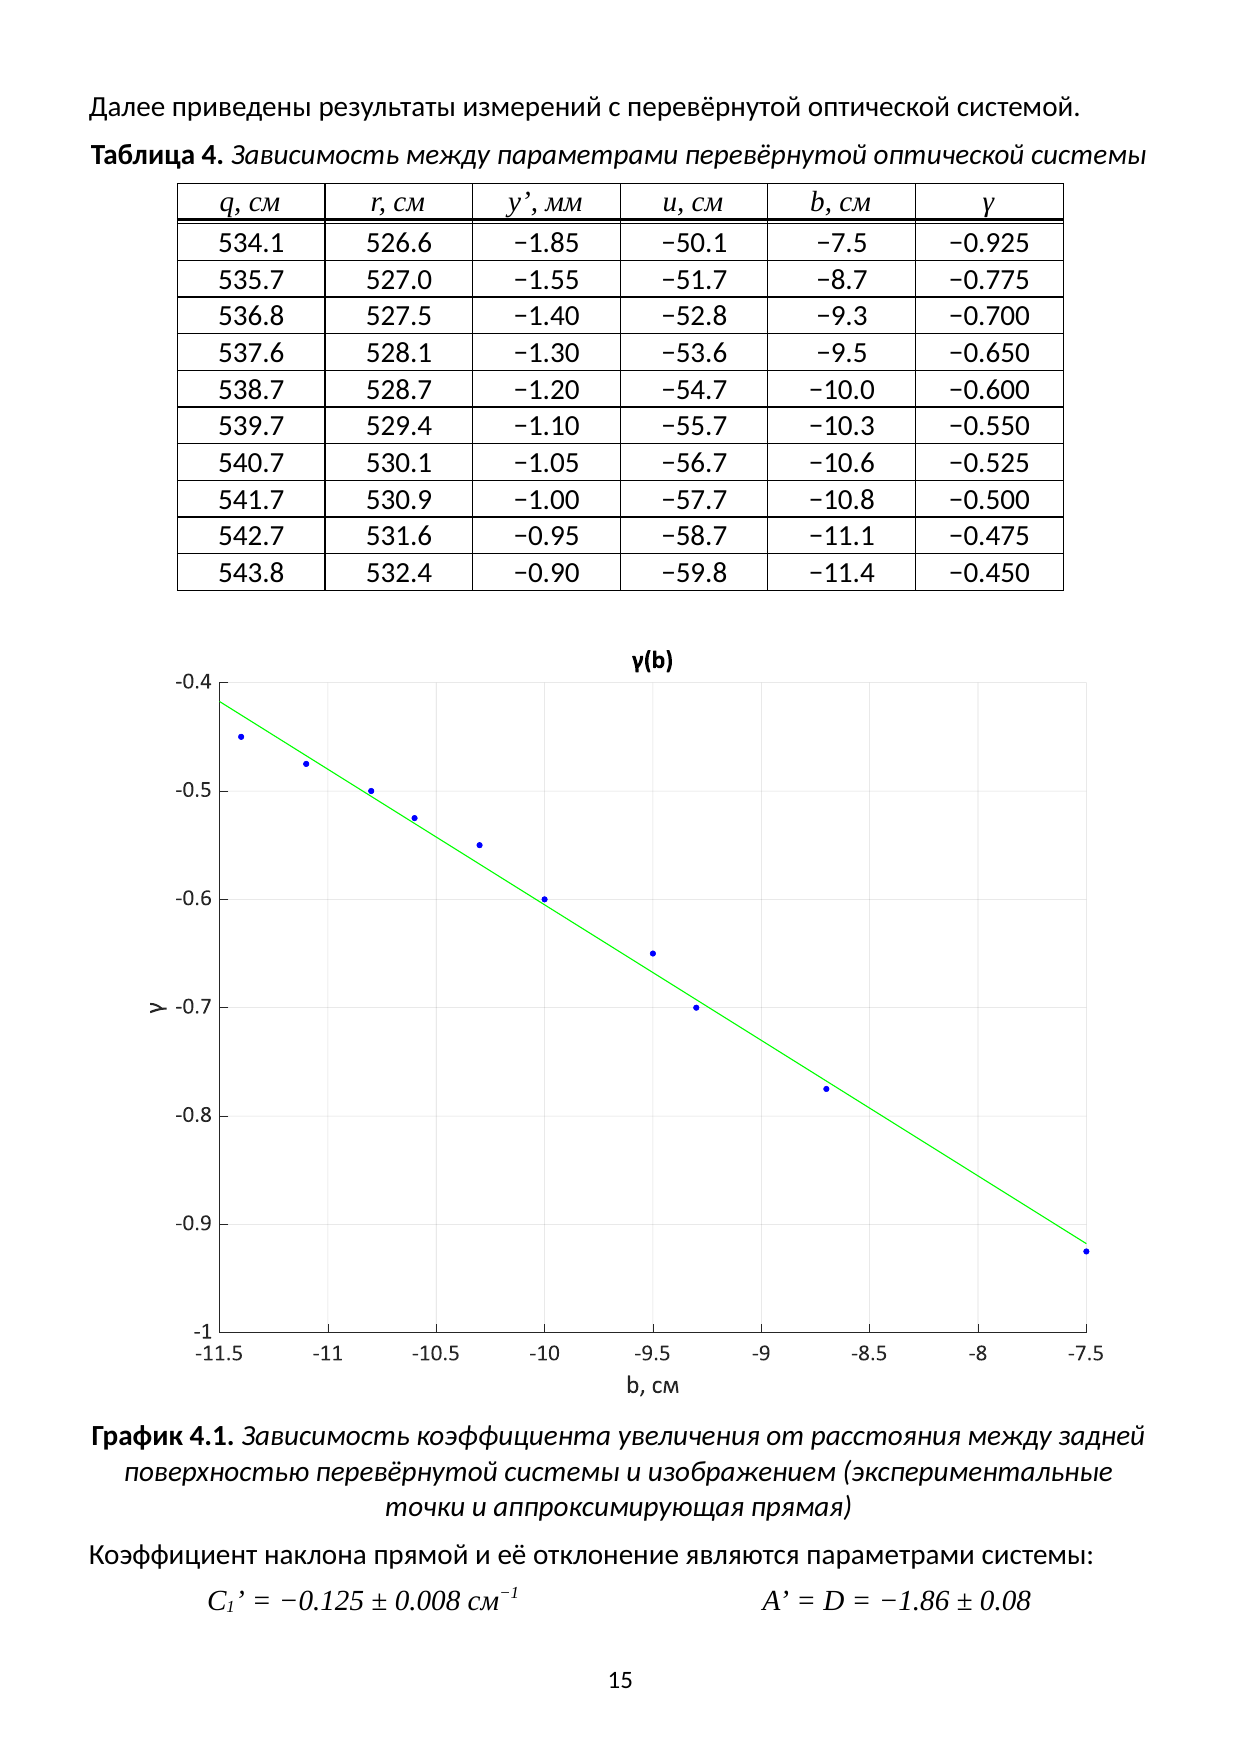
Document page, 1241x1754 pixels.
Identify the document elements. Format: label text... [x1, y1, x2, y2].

table_cell −54.7 [621, 371, 767, 406]
table_cell −53.6 [621, 334, 767, 370]
text Коэффициент наклона прямой и её отклонение являются параметрами системы: [88, 1536, 1152, 1571]
table_cell −0.600 [916, 371, 1063, 406]
table_cell 543.8 [178, 554, 324, 590]
table_cell −1.00 [473, 481, 620, 516]
table_cell −7.5 [768, 224, 915, 260]
table_cell 541.7 [178, 481, 324, 516]
table_header u, см [621, 184, 767, 218]
table_cell −1.05 [473, 444, 620, 480]
table_cell −1.40 [473, 298, 620, 333]
table_cell −0.700 [916, 298, 1063, 333]
table_cell −0.650 [916, 334, 1063, 370]
table_cell 529.4 [326, 408, 472, 443]
table_cell −8.7 [768, 261, 915, 296]
table_cell −51.7 [621, 261, 767, 296]
table_cell −56.7 [621, 444, 767, 480]
table_cell −0.775 [916, 261, 1063, 296]
table_cell −1.55 [473, 261, 620, 296]
table_header r, см [326, 184, 472, 218]
table_cell −59.8 [621, 554, 767, 590]
table_cell −10.0 [768, 371, 915, 406]
table_cell 527.0 [326, 261, 472, 296]
table_cell 530.9 [326, 481, 472, 516]
table_header γ [916, 184, 1063, 218]
table_cell 530.1 [326, 444, 472, 480]
text Таблица 4. Зависимость между параметрами перевёрнутой оптической системы [88, 136, 1152, 172]
table_cell −11.4 [768, 554, 915, 590]
table_cell −1.85 [473, 224, 620, 260]
table_cell 539.7 [178, 408, 324, 443]
table_cell 528.1 [326, 334, 472, 370]
table_cell −0.90 [473, 554, 620, 590]
table_cell −10.6 [768, 444, 915, 480]
table_header y’, мм [473, 184, 620, 218]
table_cell 534.1 [178, 224, 324, 260]
table_cell 536.8 [178, 298, 324, 333]
table_cell 531.6 [326, 518, 472, 553]
table_cell 526.6 [326, 224, 472, 260]
table_cell −0.500 [916, 481, 1063, 516]
table_cell −0.95 [473, 518, 620, 553]
table_cell −0.925 [916, 224, 1063, 260]
table_header q, см [178, 184, 324, 218]
text C1’ = −0.125 ± 0.008 см−1 A’ = D = −1.86 ± 0.08 [88, 1583, 1152, 1617]
table_cell 540.7 [178, 444, 324, 480]
table_cell 542.7 [178, 518, 324, 553]
table_cell −9.3 [768, 298, 915, 333]
table_cell −58.7 [621, 518, 767, 553]
table_cell 535.7 [178, 261, 324, 296]
table_cell −0.550 [916, 408, 1063, 443]
table_cell −55.7 [621, 408, 767, 443]
table_cell 532.4 [326, 554, 472, 590]
table_cell −1.20 [473, 371, 620, 406]
table_header b, см [768, 184, 915, 218]
table_cell −0.525 [916, 444, 1063, 480]
table_cell 538.7 [178, 371, 324, 406]
table_cell 528.7 [326, 371, 472, 406]
table_cell −10.3 [768, 408, 915, 443]
table_cell −10.8 [768, 481, 915, 516]
table_cell −1.30 [473, 334, 620, 370]
table_cell 537.6 [178, 334, 324, 370]
table_cell −9.5 [768, 334, 915, 370]
table_cell −52.8 [621, 298, 767, 333]
table_cell −11.1 [768, 518, 915, 553]
text График 4.1. Зависимость коэффициента увеличения от расстояния между задней поверхностью перевёрнутой системы и изображением (экспериментальные точки и аппроксимирующая прямая) [88, 1417, 1152, 1524]
table_cell −0.450 [916, 554, 1063, 590]
text Далее приведены результаты измерений с перевёрнутой оптической системой. [88, 88, 1152, 124]
table_cell −1.10 [473, 408, 620, 443]
table_cell 527.5 [326, 298, 472, 333]
table_cell −50.1 [621, 224, 767, 260]
table_cell −57.7 [621, 481, 767, 516]
table_cell −0.475 [916, 518, 1063, 553]
